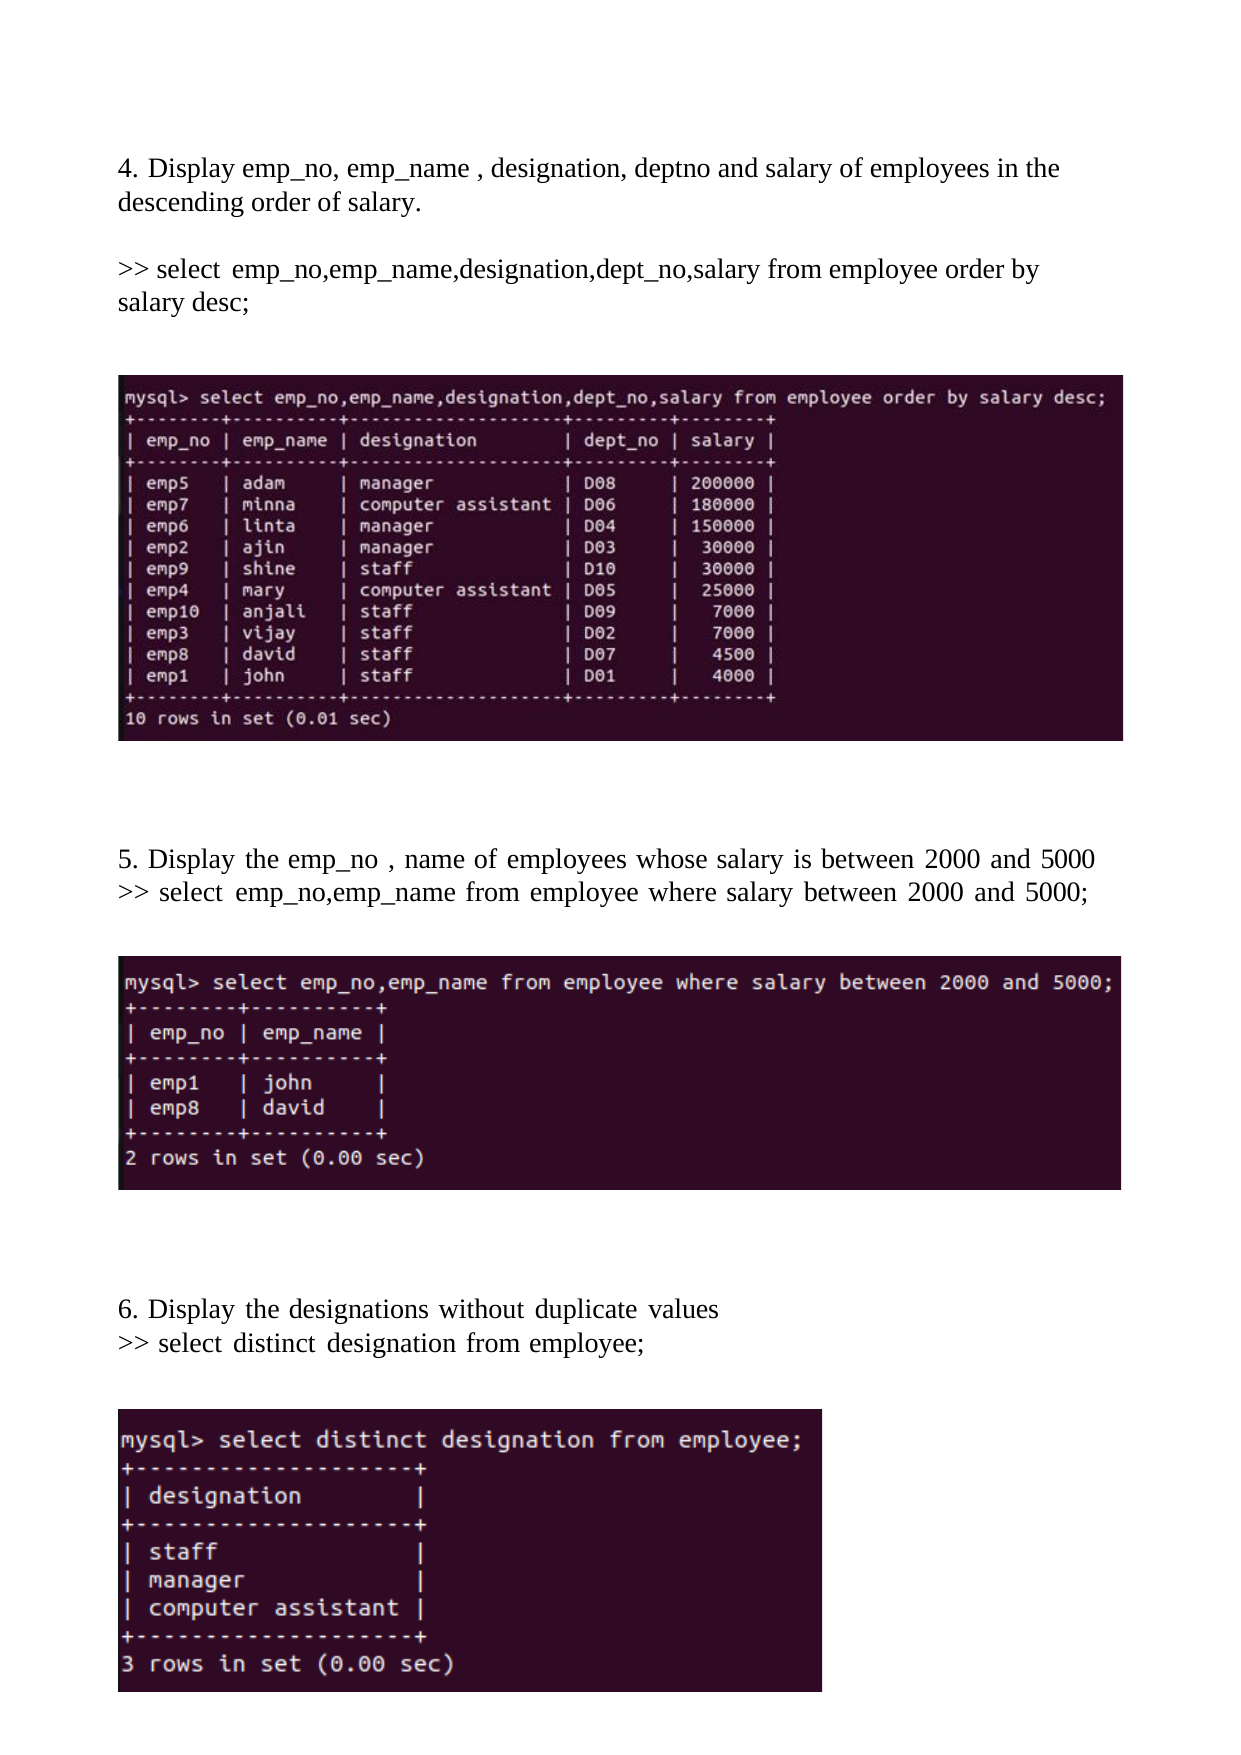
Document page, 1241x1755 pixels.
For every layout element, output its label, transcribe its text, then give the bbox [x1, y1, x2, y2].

list Display emp_no, emp_name , designation, deptno and salary of employees in the descending order of salary. [118, 151, 1096, 217]
list Display the emp_no , name of employees whose salary is between 2000 and 5000 [118, 842, 1137, 874]
text >> select distinct designation from employee; [118, 1326, 1137, 1358]
text >> select emp_no,emp_name from employee where salary between 2000 and 5000; [118, 875, 1137, 908]
text >> select emp_no,emp_name,designation,dept_no,salary from employee order by salary desc; [118, 252, 1097, 317]
list Display the designations without duplicate values [118, 1292, 1137, 1324]
